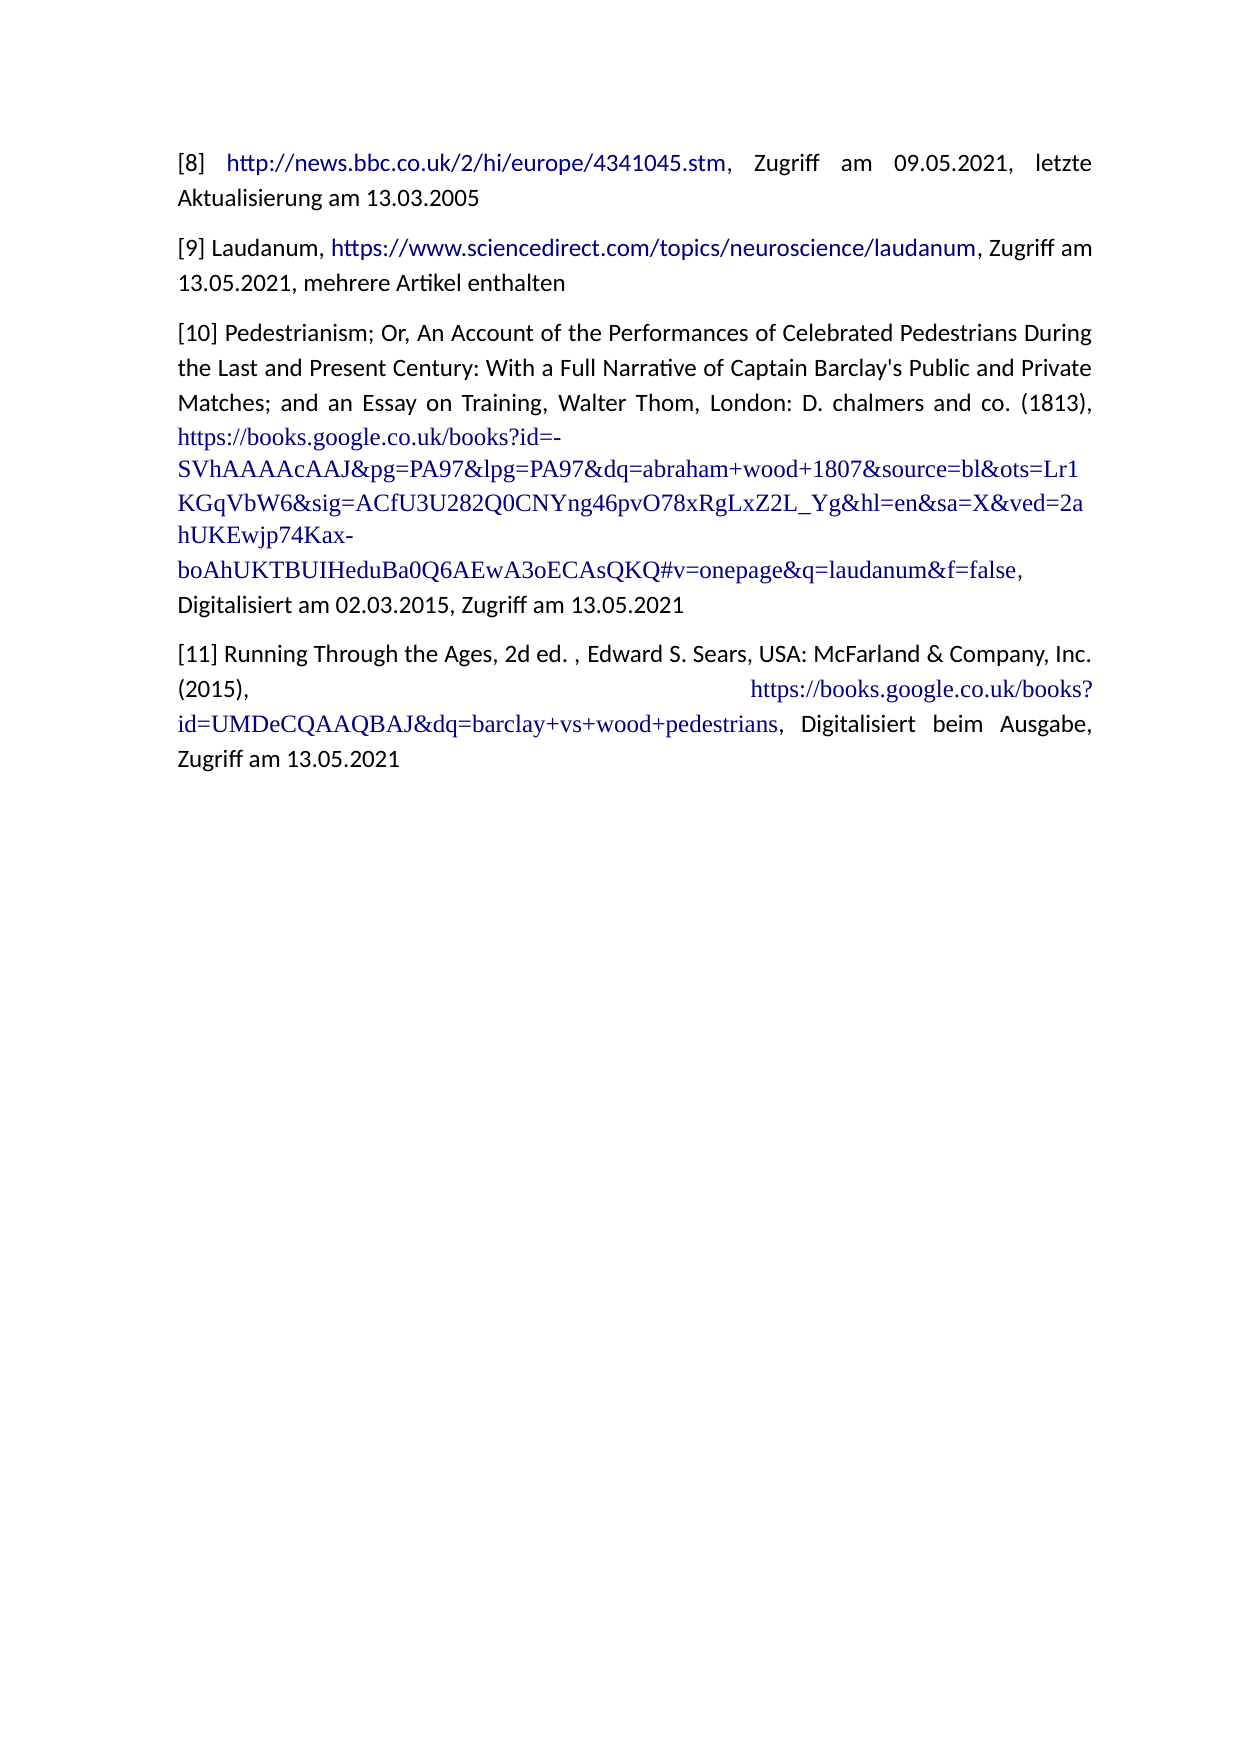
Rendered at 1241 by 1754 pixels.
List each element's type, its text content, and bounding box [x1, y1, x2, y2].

text [11] Running Through the Ages, 2d ed. , Edward S. Sears, USA: McFarland & Company, Inc. (2015), https://books.google.co.uk/books?id=UMDeCQAAQBAJ&dq=barclay+vs+wood+pedestrians, Digitalisiert beim Ausgabe, Zugriff am 13.05.2021 [177, 638, 1093, 774]
text [10] Pedestrianism; Or, An Account of the Performances of Celebrated Pedestrians During the Last and Present Century: With a Full Narrative of Captain Barclay's Public and Private Matches; and an Essay on Training, Walter Thom, London: D. chalmers and co. (1813), https://books.google.co.uk/books?id=-SVhAAAAcAAJ&pg=PA97&lpg=PA97&dq=abraham+wood+1807&source=bl&ots=Lr1KGqVbW6&sig=ACfU3U282Q0CNYng46pvO78xRgLxZ2L_Yg&hl=en&sa=X&ved=2ahUKEwjp74Kax-boAhUKTBUIHeduBa0Q6AEwA3oECAsQKQ#v=onepage&q=laudanum&f=false, Digitalisiert am 02.03.2015, Zugriff am 13.05.2021 [177, 317, 1093, 619]
text [8] http://news.bbc.co.uk/2/hi/europe/4341045.stm, Zugriff am 09.05.2021, letzte Aktualisierung am 13.03.2005 [177, 148, 1093, 213]
text [9] Laudanum, https://www.sciencedirect.com/topics/neuroscience/laudanum, Zugriff am 13.05.2021, mehrere Artikel enthalten [177, 232, 1093, 298]
